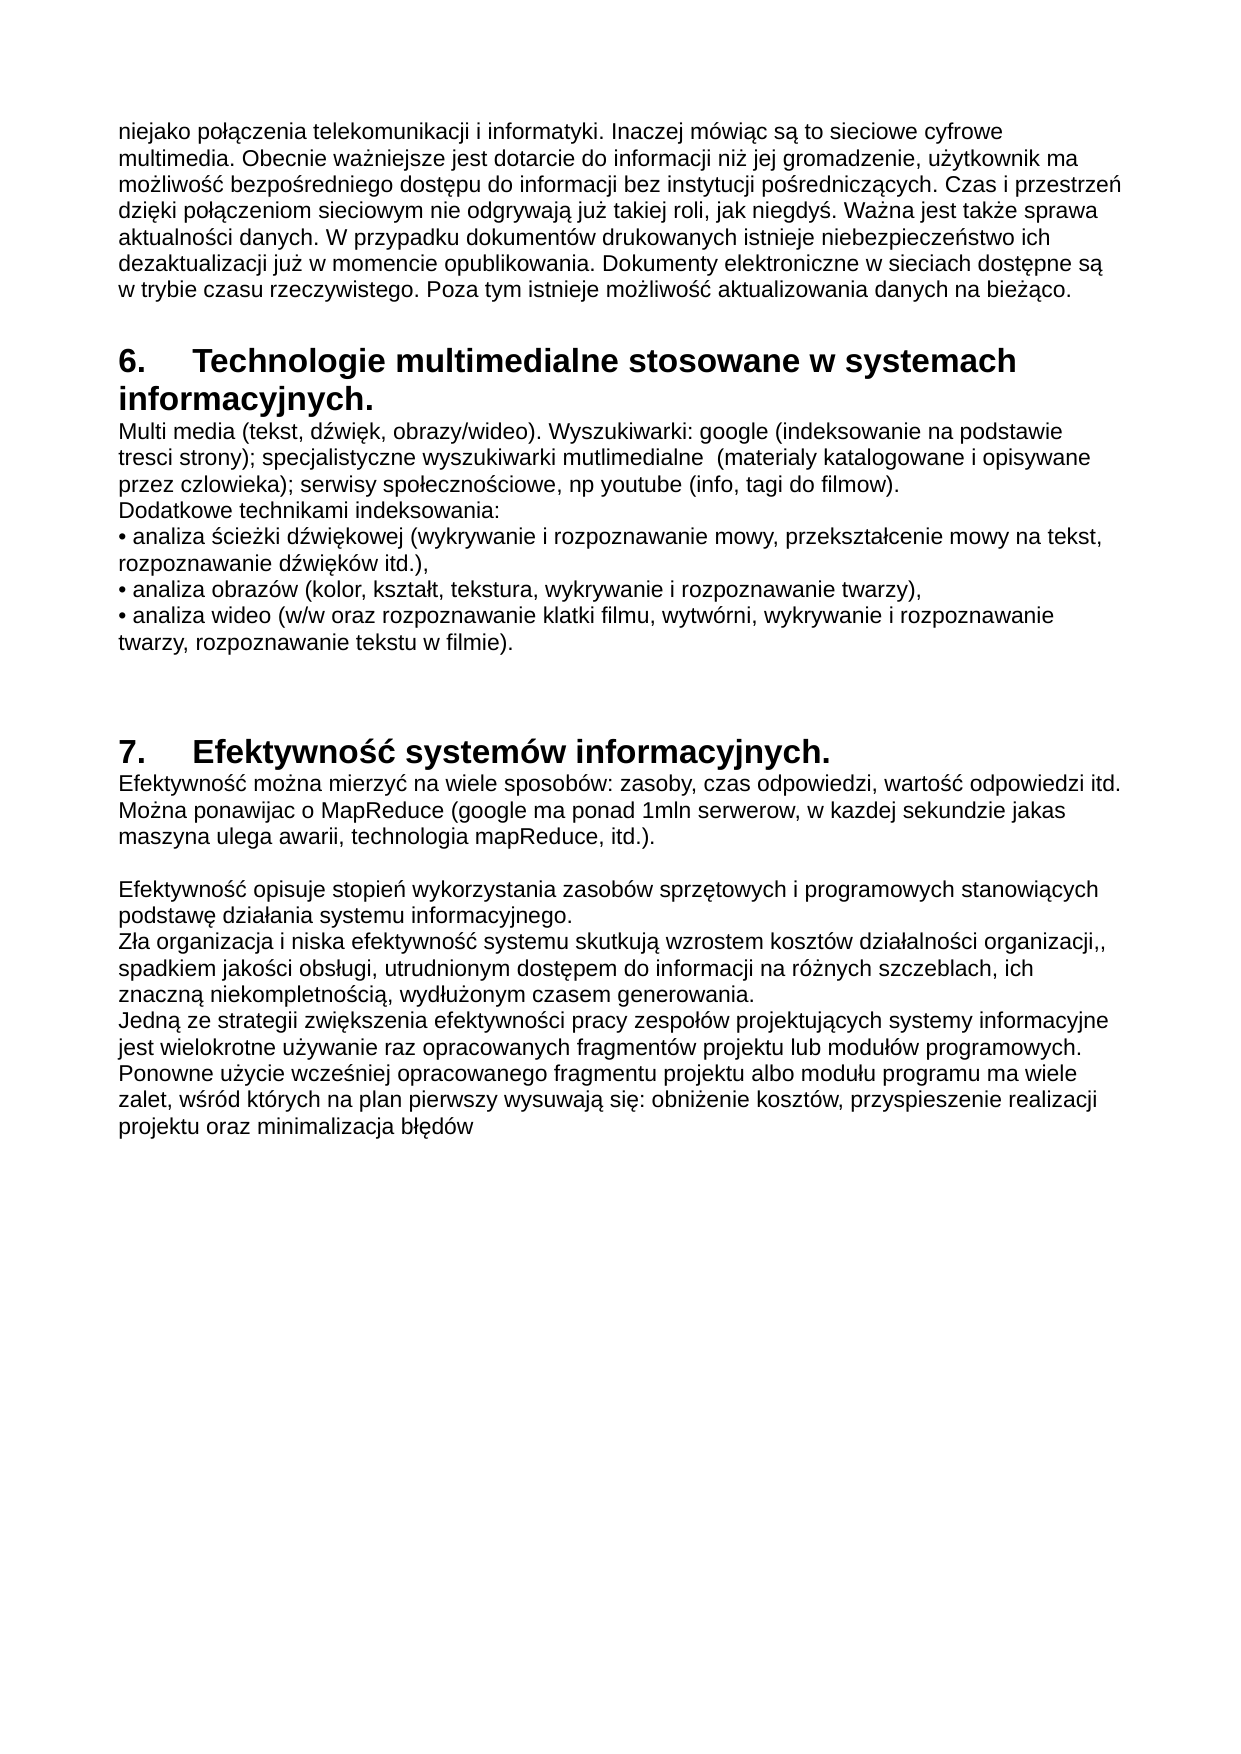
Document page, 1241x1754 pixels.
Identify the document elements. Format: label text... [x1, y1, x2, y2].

text niejako połączenia telekomunikacji i informatyki. Inaczej mówiąc są to sieciowe cyfrowe multimedia. Obecnie ważniejsze jest dotarcie do informacji niż jej gromadzenie, użytkownik ma możliwość bezpośredniego dostępu do informacji bez instytucji pośredniczących. Czas i przestrzeń dzięki połączeniom sieciowym nie odgrywają już takiej roli, jak niegdyś. Ważna jest także sprawa aktualności danych. W przypadku dokumentów drukowanych istnieje niebezpieczeństwo ich dezaktualizacji już w momencie opublikowania. Dokumenty elektroniczne w sieciach dostępne są w trybie czasu rzeczywistego. Poza tym istnieje możliwość aktualizowania danych na bieżąco. [118, 118, 1122, 303]
text Dodatkowe technikami indeksowania: [118, 497, 1122, 523]
text • analiza ścieżki dźwiękowej (wykrywanie i rozpoznawanie mowy, przekształcenie mowy na tekst, rozpoznawanie dźwięków itd.), [118, 523, 1122, 576]
text Multi media (tekst, dźwięk, obrazy/wideo). Wyszukiwarki: google (indeksowanie na podstawie tresci strony); specjalistyczne wyszukiwarki mutlimedialne (materialy katalogowane i opisywane przez czlowieka); serwisy społecznościowe, np youtube (info, tagi do filmow). [118, 418, 1122, 497]
text • analiza obrazów (kolor, kształt, tekstura, wykrywanie i rozpoznawanie twarzy), [118, 576, 1122, 602]
text Efektywność opisuje stopień wykorzystania zasobów sprzętowych i programowych stanowiących podstawę działania systemu informacyjnego. [118, 876, 1122, 928]
text • analiza wideo (w/w oraz rozpoznawanie klatki filmu, wytwórni, wykrywanie i rozpoznawanie twarzy, rozpoznawanie tekstu w filmie). [118, 602, 1122, 655]
text 7. Efektywność systemów informacyjnych. [118, 732, 1122, 770]
text Efektywność można mierzyć na wiele sposobów: zasoby, czas odpowiedzi, wartość odpowiedzi itd. [118, 770, 1122, 797]
text Można ponawijac o MapReduce (google ma ponad 1mln serwerow, w kazdej sekundzie jakas maszyna ulega awarii, technologia mapReduce, itd.). [118, 797, 1122, 849]
text 6. Technologie multimedialne stosowane w systemach informacyjnych. [118, 341, 1122, 418]
text Zła organizacja i niska efektywność systemu skutkują wzrostem kosztów działalności organizacji,, spadkiem jakości obsługi, utrudnionym dostępem do informacji na różnych szczeblach, ich znaczną niekompletnością, wydłużonym czasem generowania. [118, 928, 1122, 1007]
text Jedną ze strategii zwiększenia efektywności pracy zespołów projektujących systemy informacyjne jest wielokrotne używanie raz opracowanych fragmentów projektu lub modułów programowych. Ponowne użycie wcześniej opracowanego fragmentu projektu albo modułu programu ma wiele zalet, wśród których na plan pierwszy wysuwają się: obniżenie kosztów, przyspieszenie realizacji projektu oraz minimalizacja błędów [118, 1007, 1122, 1139]
